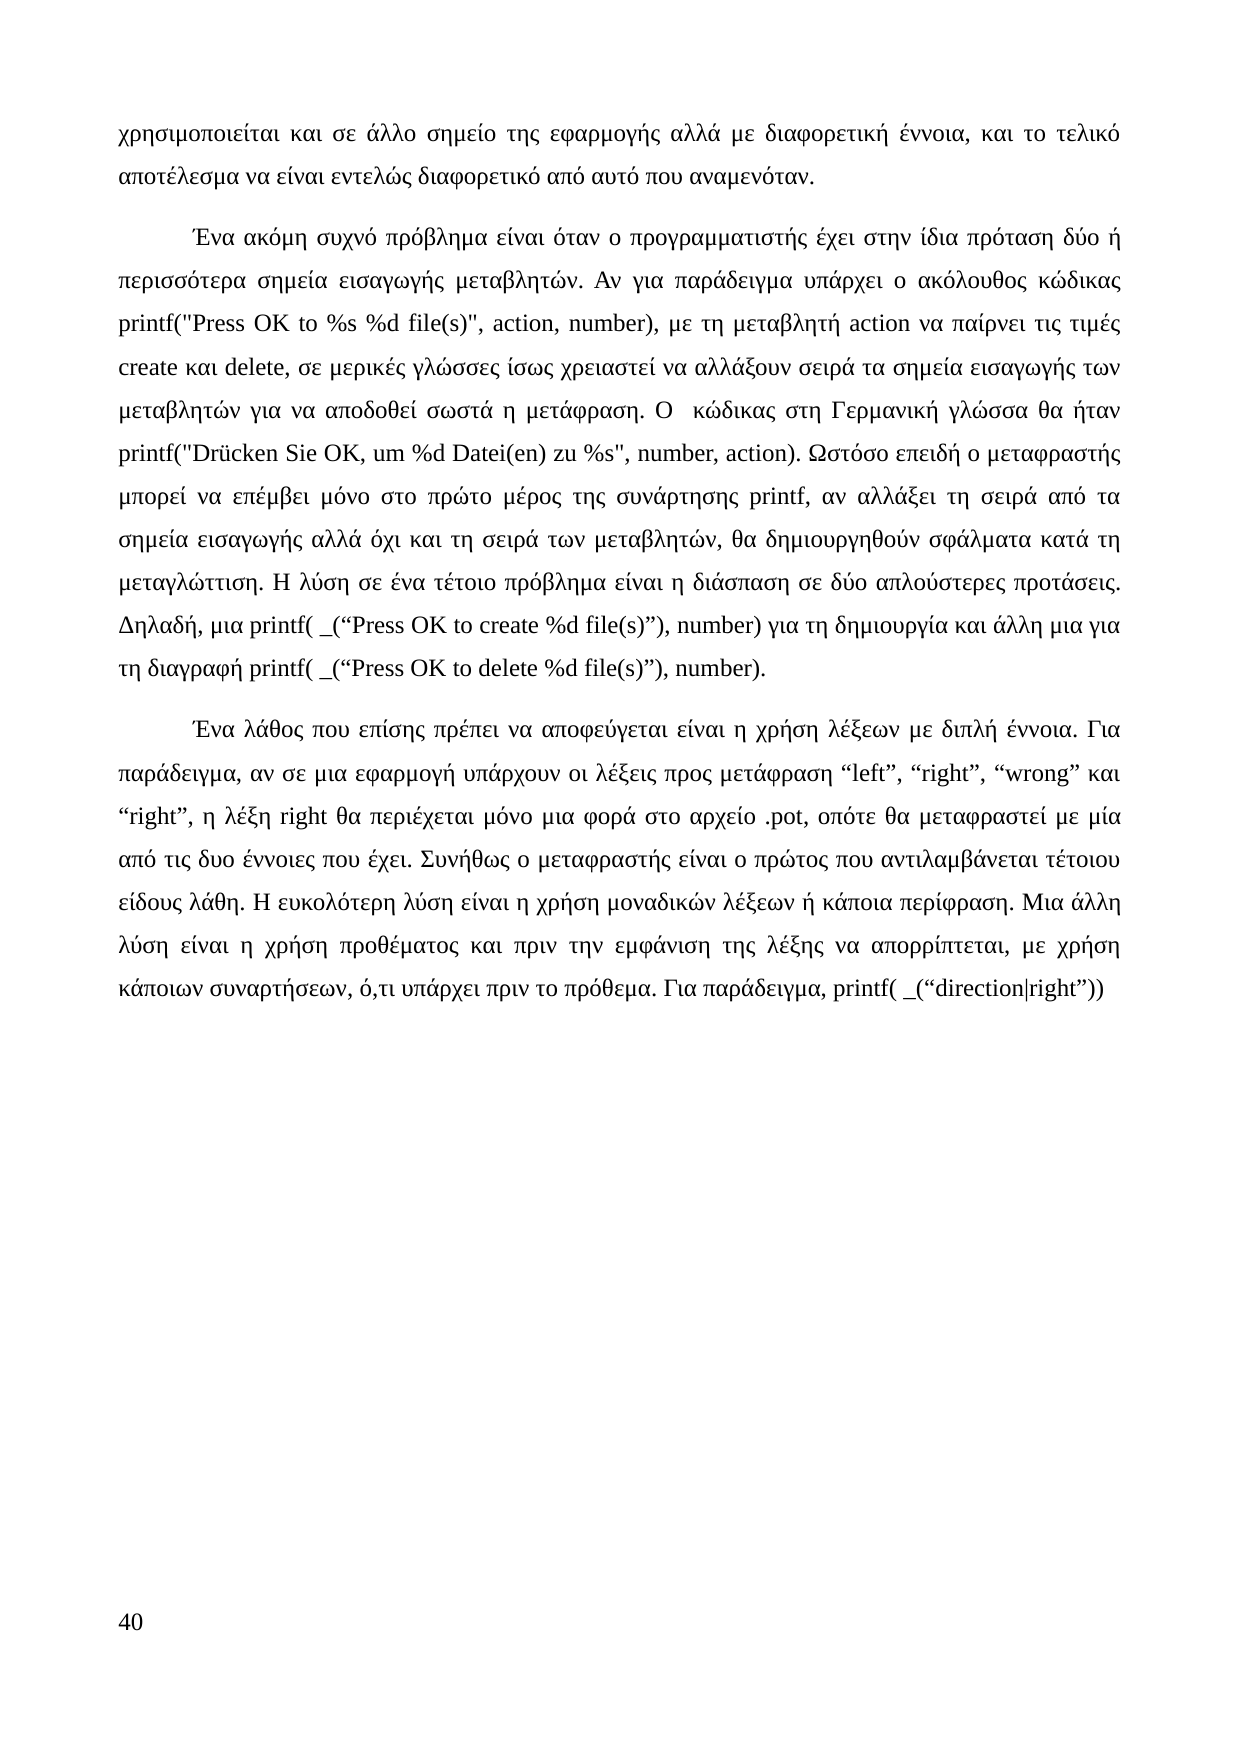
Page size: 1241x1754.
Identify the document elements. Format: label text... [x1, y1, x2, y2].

text Ένα ακόμη συχνό πρόβλημα είναι όταν ο προγραμματιστής έχει στην ίδια πρόταση δύο ή περισσότερα σημεία εισαγωγής μεταβλητών. Αν για παράδειγμα υπάρχει ο ακόλουθος κώδικας printf("Press OK to %s %d file(s)", action, number), με τη μεταβλητή action να παίρνει τις τιμές create και delete, σε μερικές γλώσσες ίσως χρειαστεί να αλλάξουν σειρά τα σημεία εισαγωγής των μεταβλητών για να αποδοθεί σωστά η μετάφραση. Ο κώδικας στη Γερμανική γλώσσα θα ήταν printf("Drücken Sie OK, um %d Datei(en) zu %s", number, action). Ωστόσο επειδή ο μεταφραστής μπορεί να επέμβει μόνο στο πρώτο μέρος της συνάρτησης printf, αν αλλάξει τη σειρά από τα σημεία εισαγωγής αλλά όχι και τη σειρά των μεταβλητών, θα δημιουργηθούν σφάλματα κατά τη μεταγλώττιση. Η λύση σε ένα τέτοιο πρόβλημα είναι η διάσπαση σε δύο απλούστερες προτάσεις. Δηλαδή, μια printf( _(“Press OK to create %d file(s)”), number) για τη δημιουργία και άλλη μια για τη διαγραφή printf( _(“Press OK to delete %d file(s)”), number). [118, 222, 1122, 682]
text Ένα λάθος που επίσης πρέπει να αποφεύγεται είναι η χρήση λέξεων με διπλή έννοια. Για παράδειγμα, αν σε μια εφαρμογή υπάρχουν οι λέξεις προς μετάφραση “left”, “right”, “wrong” και “right”, η λέξη right θα περιέχεται μόνο μια φορά στο αρχείο .pot, οπότε θα μεταφραστεί με μία από τις δυο έννοιες που έχει. Συνήθως ο μεταφραστής είναι ο πρώτος που αντιλαμβάνεται τέτοιου είδους λάθη. Η ευκολότερη λύση είναι η χρήση μοναδικών λέξεων ή κάποια περίφραση. Μια άλλη λύση είναι η χρήση προθέματος και πριν την εμφάνιση της λέξης να απορρίπτεται, με χρήση κάποιων συναρτήσεων, ό,τι υπάρχει πριν το πρόθεμα. Για παράδειγμα, printf( _(“direction|right”)) [118, 714, 1122, 1002]
text χρησιμοποιείται και σε άλλο σημείο της εφαρμογής αλλά με διαφορετική έννοια, και το τελικό αποτέλεσμα να είναι εντελώς διαφορετικό από αυτό που αναμενόταν. [118, 118, 1122, 190]
